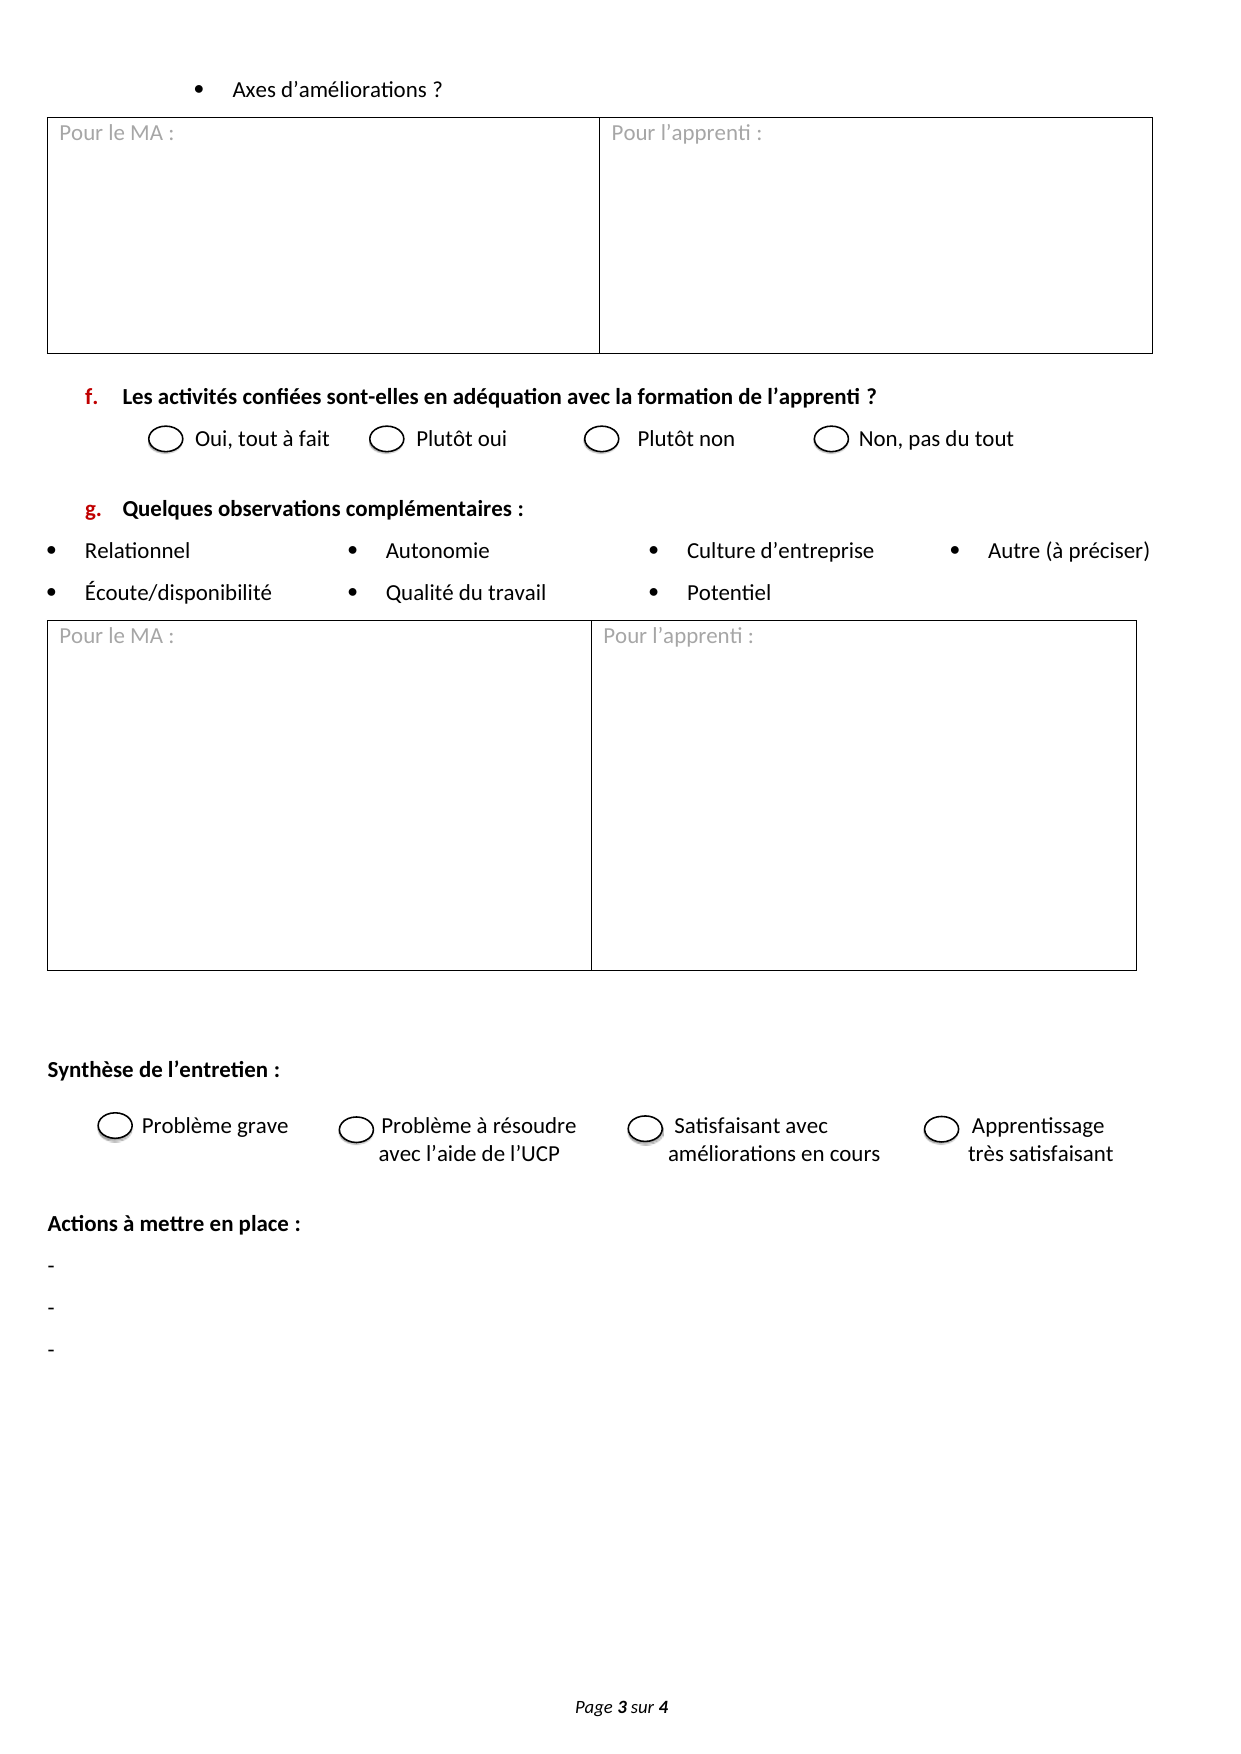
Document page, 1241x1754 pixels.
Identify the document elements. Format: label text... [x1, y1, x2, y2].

list Culture d’entreprise [649, 536, 892, 564]
list Les activités confiées sont-elles en adéquation avec la formation de l’apprenti ? [85, 382, 1193, 410]
list Écoute/disponibilité [47, 578, 289, 606]
text Problème grave Problème à résoudre Satisfaisant avec Apprentissage [47, 1111, 1193, 1139]
text Actions à mettre en place : [47, 1209, 1193, 1237]
text Synthèse de l’entretien : [47, 1055, 1193, 1083]
table_header Pour le MA : [48, 621, 591, 970]
text avec l’aide de l’UCP améliorations en cours très satisfaisant [47, 1139, 1193, 1167]
text - [47, 1293, 1193, 1321]
table_header Pour l’apprenti : [592, 621, 1136, 970]
list Quelques observations complémentaires : [85, 494, 1193, 522]
table_header Pour le MA : [48, 118, 599, 353]
text - [47, 1251, 1193, 1279]
list Relationnel [47, 536, 289, 564]
list Qualité du travail [348, 578, 591, 606]
list Autre (à préciser) [951, 536, 1193, 564]
list Axes d’améliorations ? [195, 75, 1193, 103]
text - [47, 1335, 1193, 1363]
list Oui, tout à fait Plutôt oui Plutôt non Non, pas du tout [122, 424, 1193, 452]
list Potentiel [649, 578, 892, 606]
table_header Pour l’apprenti : [600, 118, 1152, 353]
list Autonomie [348, 536, 591, 564]
